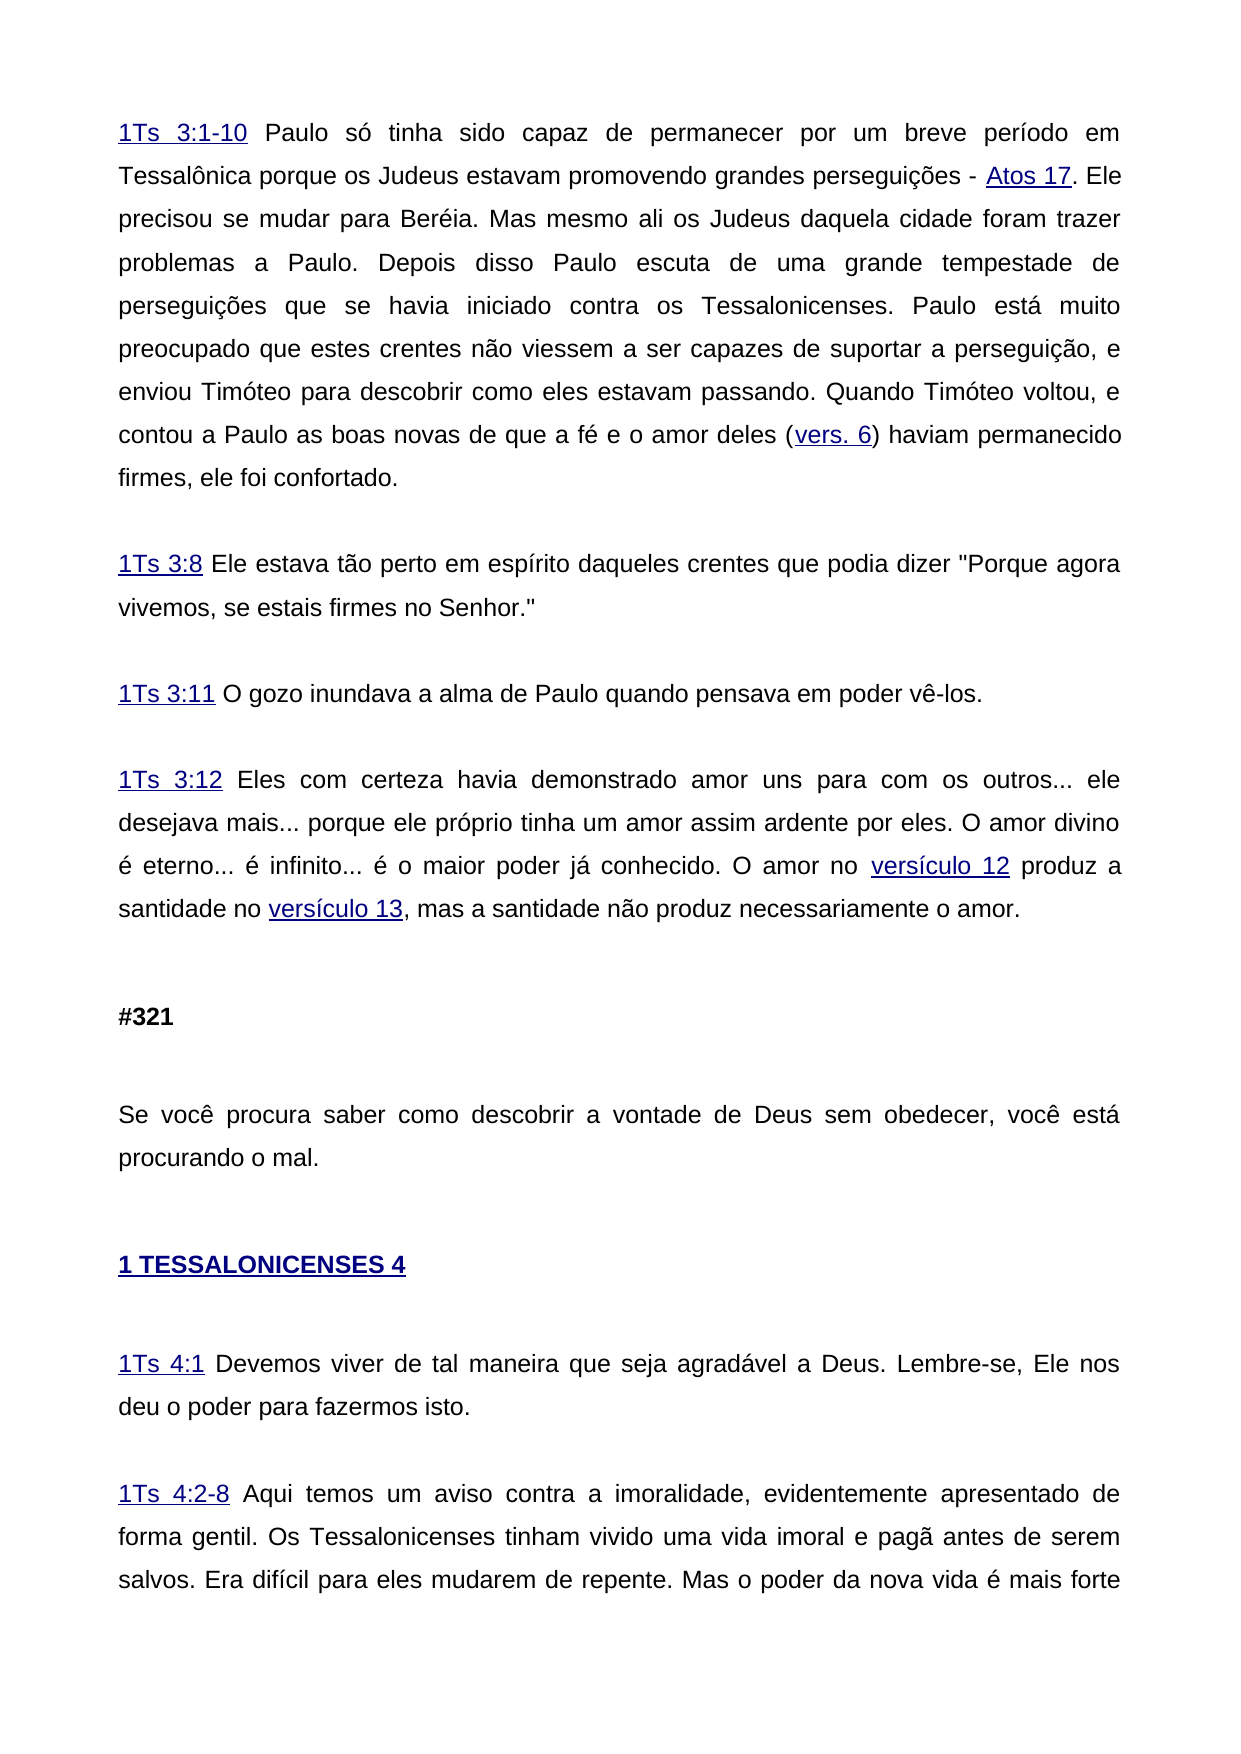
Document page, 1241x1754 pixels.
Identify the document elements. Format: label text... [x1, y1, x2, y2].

subtitle 1 TESSALONICENSES 4 [118, 1250, 1122, 1279]
text 1Ts 3:1-10 Paulo só tinha sido capaz de permanecer por um breve período em Tessalônica porque os Judeus estavam promovendo grandes perseguições - Atos 17. Ele precisou se mudar para Beréia. Mas mesmo ali os Judeus daquela cidade foram trazer problemas a Paulo. Depois disso Paulo escuta de uma grande tempestade de perseguições que se havia iniciado contra os Tessalonicenses. Paulo está muito preocupado que estes crentes não viessem a ser capazes de suportar a perseguição, e enviou Timóteo para descobrir como eles estavam passando. Quando Timóteo voltou, e contou a Paulo as boas novas de que a fé e o amor deles (vers. 6) haviam permanecido firmes, ele foi confortado. [118, 118, 1122, 492]
text 1Ts 4:1 Devemos viver de tal maneira que seja agradável a Deus. Lembre-se, Ele nos deu o poder para fazermos isto. [118, 1349, 1122, 1421]
subtitle #321 [118, 1001, 1122, 1030]
text 1Ts 4:2-8 Aqui temos um aviso contra a imoralidade, evidentemente apresentado de forma gentil. Os Tessalonicenses tinham vivido uma vida imoral e pagã antes de serem salvos. Era difícil para eles mudarem de repente. Mas o poder da nova vida é mais forte [118, 1478, 1122, 1593]
text 1Ts 3:12 Eles com certeza havia demonstrado amor uns para com os outros... ele desejava mais... porque ele próprio tinha um amor assim ardente por eles. O amor divino é eterno... é infinito... é o maior poder já conhecido. O amor no versículo 12 produz a santidade no versículo 13, mas a santidade não produz necessariamente o amor. [118, 765, 1122, 923]
text 1Ts 3:8 Ele estava tão perto em espírito daqueles crentes que podia dizer "Porque agora vivemos, se estais firmes no Senhor." [118, 549, 1122, 621]
text Se você procura saber como descobrir a vontade de Deus sem obedecer, você está procurando o mal. [118, 1100, 1122, 1172]
text 1Ts 3:11 O gozo inundava a alma de Paulo quando pensava em poder vê-los. [118, 679, 1122, 707]
